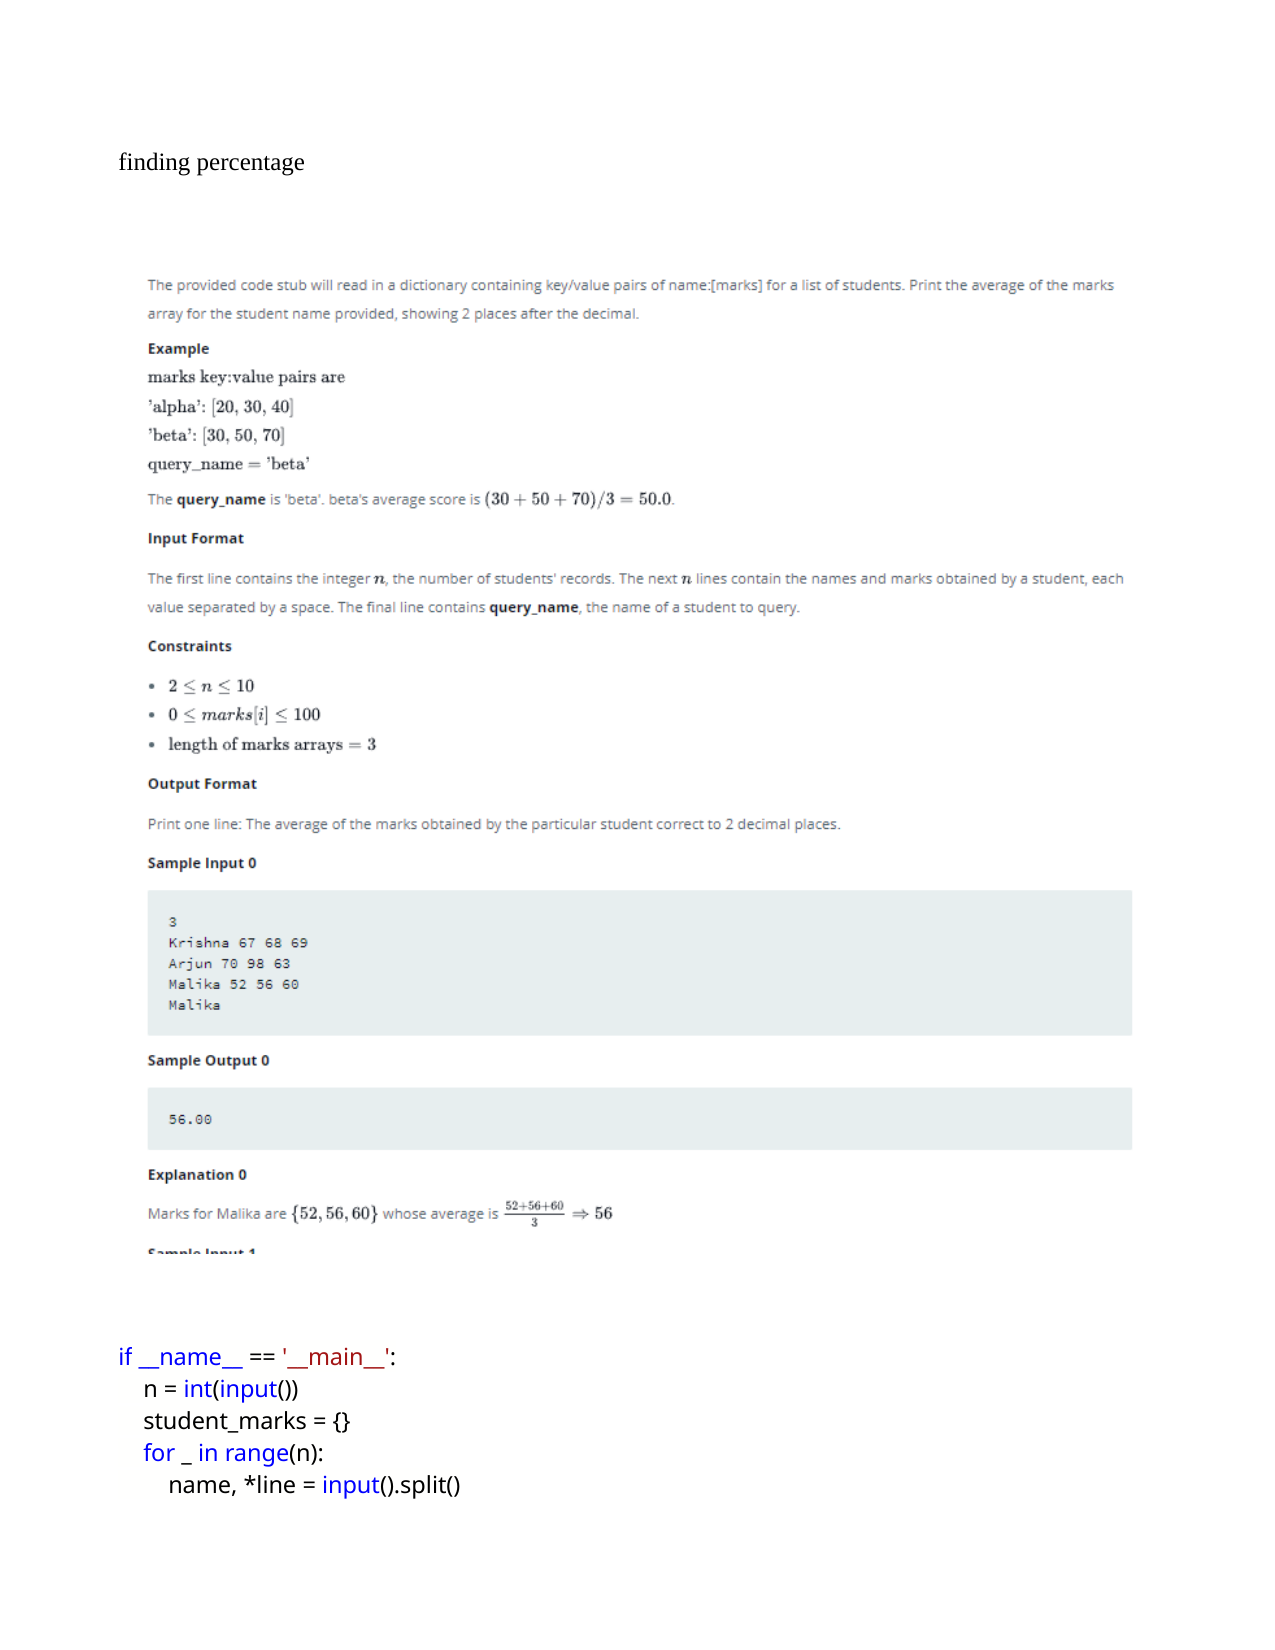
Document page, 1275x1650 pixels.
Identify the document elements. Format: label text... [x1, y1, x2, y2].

text if __name__ == '__main__': [118, 1340, 1157, 1372]
text n = int(input()) [118, 1372, 1157, 1404]
picture [118, 263, 1157, 1254]
text for _ in range(n): [118, 1436, 1157, 1468]
text finding percentage [118, 147, 1157, 176]
text student_marks = {} [118, 1404, 1157, 1436]
text name, *line = input().split() [118, 1468, 1157, 1500]
